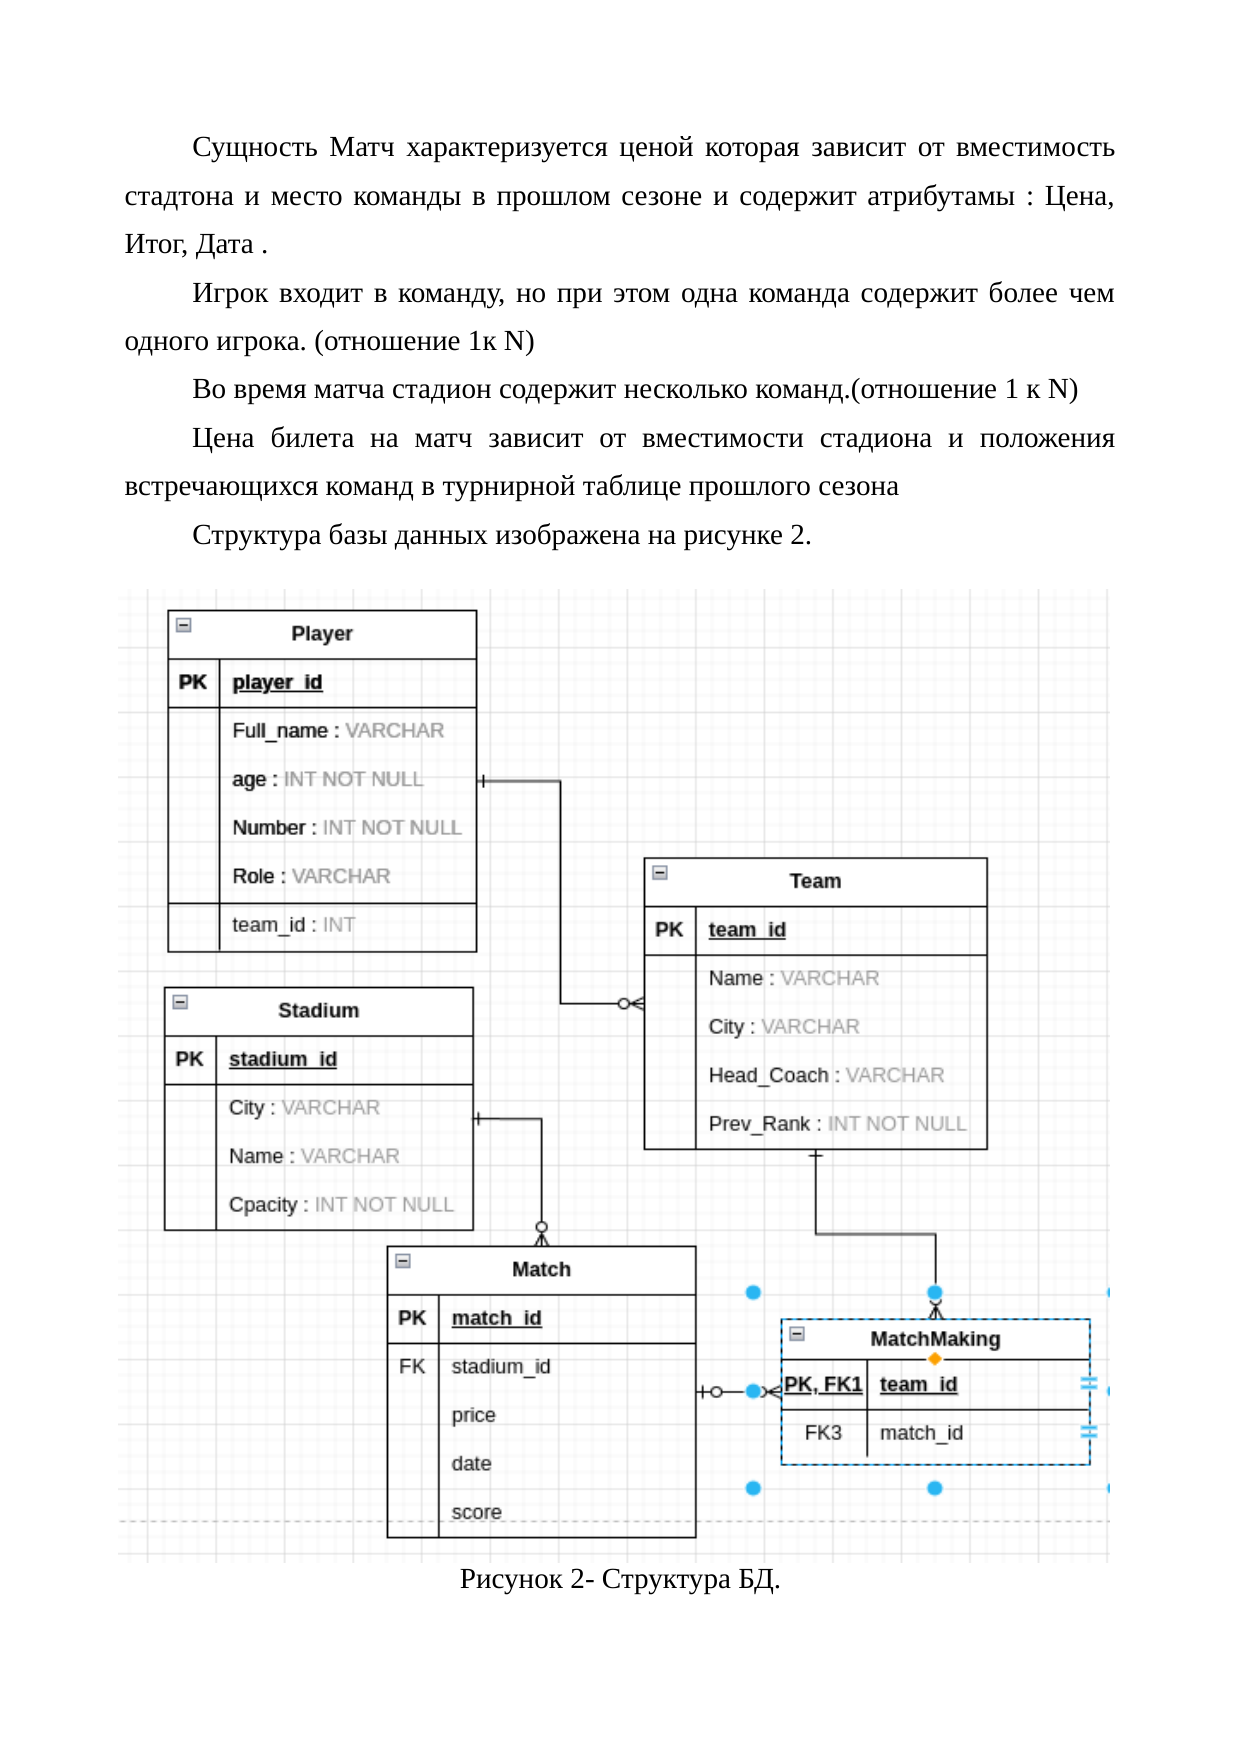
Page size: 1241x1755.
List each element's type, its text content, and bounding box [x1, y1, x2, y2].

text Во время матча стадион содержит несколько команд.(отношение 1 к N) [118, 367, 1122, 405]
text Рисунок 2- Структура БД. [118, 913, 1122, 1601]
text Игрок входит в команду, но при этом одна команда содержит более чем одного игрока. (отношение 1к N) [118, 270, 1122, 357]
text Структура базы данных изображена на рисунке 2. [118, 512, 1122, 550]
text Цена билета на матч зависит от вместимости стадиона и положения встречающихся команд в турнирной таблице прошлого сезона [118, 415, 1122, 502]
text Сущность Матч характеризуется ценой которая зависит от вместимость стадтона и место команды в прошлом сезоне и содержит атрибутамы : Цена, Итог, Дата . [118, 124, 1122, 260]
text Структура базы данных изображена на рисунке 2. [118, 1601, 1122, 1689]
picture [118, 589, 1110, 1563]
